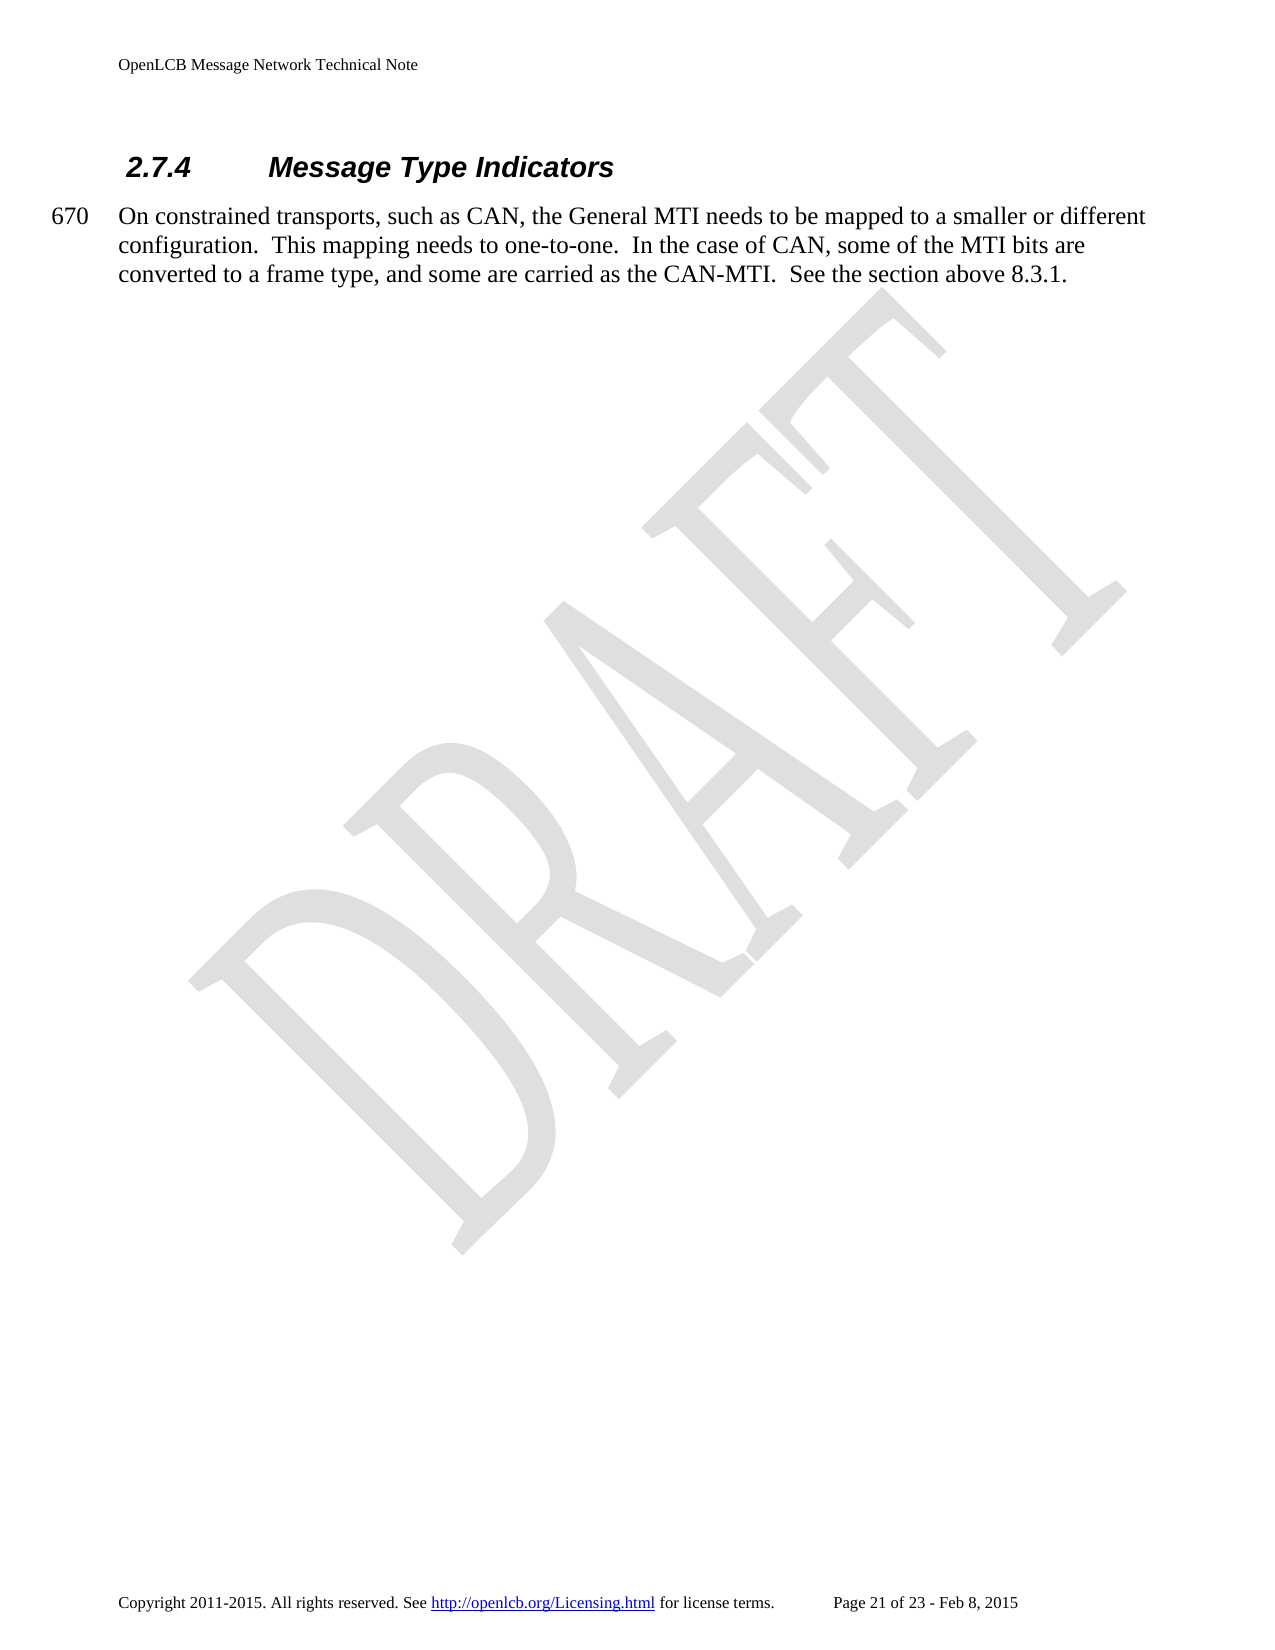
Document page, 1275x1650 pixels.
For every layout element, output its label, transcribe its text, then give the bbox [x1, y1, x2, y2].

subtitle Message Type Indicators [118, 150, 1157, 183]
text On constrained transports, such as CAN, the General MTI needs to be mapped to a smaller or different configuration. This mapping needs to one-to-one. In the case of CAN, some of the MTI bits are converted to a frame type, and some are carried as the CAN-MTI. See the section above 8.3.1. [118, 201, 1157, 287]
